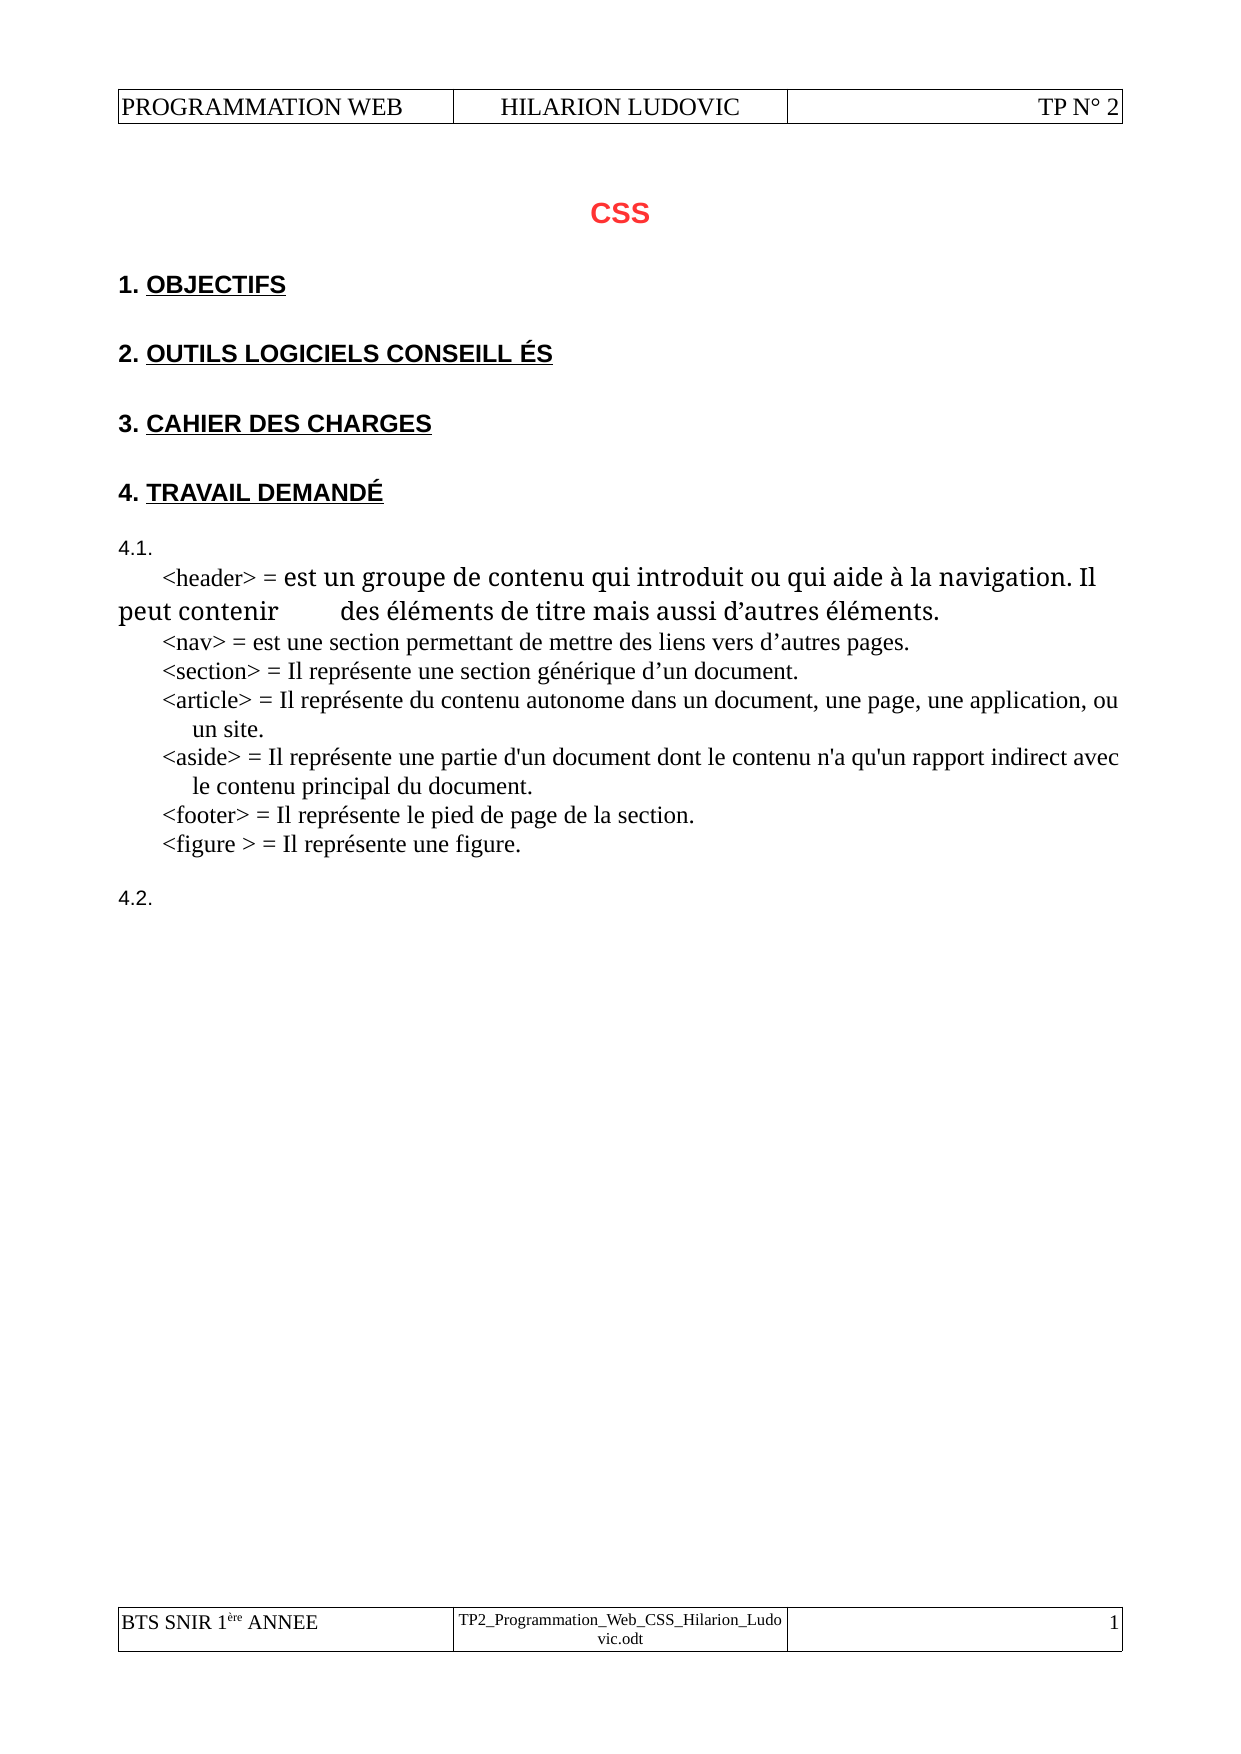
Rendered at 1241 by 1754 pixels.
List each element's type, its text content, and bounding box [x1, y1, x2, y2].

text <header> = est un groupe de contenu qui introduit ou qui aide à la navigation. Il peut contenir des éléments de titre mais aussi d’autres éléments. [118, 559, 1122, 627]
subtitle Objectifs [118, 270, 1122, 299]
subtitle CAHIER DES CHARGES [118, 408, 1122, 437]
text <aside> = Il représente une partie d'un document dont le contenu n'a qu'un rapport indirect avec le contenu principal du document. [118, 742, 1122, 800]
text <section> = Il représente une section générique d’un document. [118, 656, 1122, 685]
text <nav> = est une section permettant de mettre des liens vers d’autres pages. [118, 627, 1122, 656]
subtitle OUTILS LOGICIELS CONSEILL ÉS [118, 339, 1122, 368]
text <figure > = Il représente une figure. [118, 829, 1122, 857]
text <footer> = Il représente le pied de page de la section. [118, 800, 1122, 829]
subtitle Travail DEMANDÉ [118, 478, 1122, 507]
text <article> = Il représente du contenu autonome dans un document, une page, une application, ou un site. [118, 685, 1122, 742]
title CSS [118, 196, 1122, 229]
